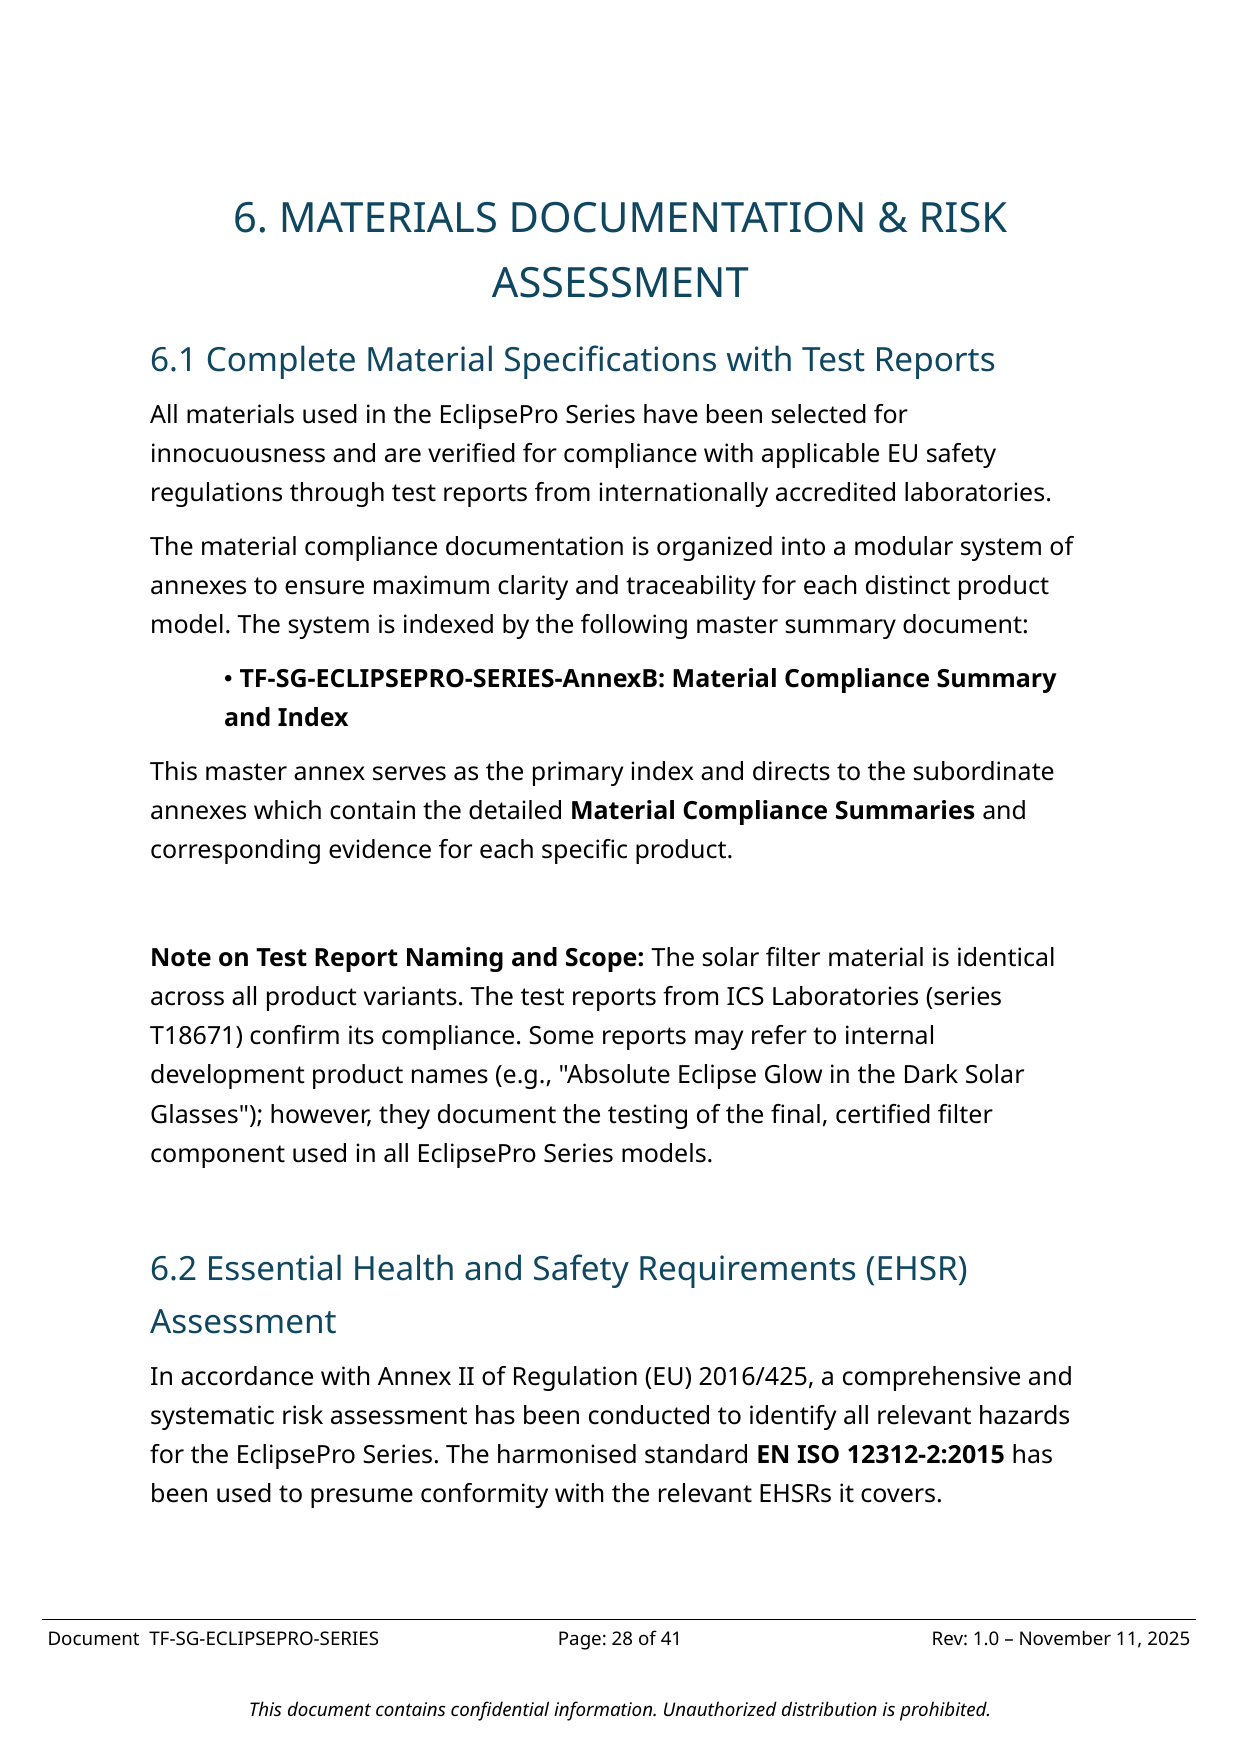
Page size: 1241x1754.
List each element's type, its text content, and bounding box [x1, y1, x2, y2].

text Note on Test Report Naming and Scope: The solar filter material is identical across all product variants. The test reports from ICS Laboratories (series T18671) confirm its compliance. Some reports may refer to internal development product names (e.g., "Absolute Eclipse Glow in the Dark Solar Glasses"); however, they document the testing of the final, certified filter component used in all EclipsePro Series models. [150, 940, 1090, 1169]
list TF-SG-ECLIPSEPRO-SERIES-AnnexB: Material Compliance Summary and Index [150, 661, 1090, 734]
subtitle 6. MATERIALS DOCUMENTATION & RISK ASSESSMENT [150, 187, 1090, 310]
subtitle 6.2 Essential Health and Safety Requirements (EHSR) Assessment [150, 1245, 1090, 1343]
text In accordance with Annex II of Regulation (EU) 2016/425, a comprehensive and systematic risk assessment has been conducted to identify all relevant hazards for the EclipsePro Series. The harmonised standard EN ISO 12312-2:2015 has been used to presume conformity with the relevant EHSRs it covers. [150, 1359, 1090, 1510]
text All materials used in the EclipsePro Series have been selected for innocuousness and are verified for compliance with applicable EU safety regulations through test reports from internationally accredited laboratories. [150, 397, 1090, 509]
text This master annex serves as the primary index and directs to the subordinate annexes which contain the detailed Material Compliance Summaries and corresponding evidence for each specific product. [150, 754, 1090, 866]
text The material compliance documentation is organized into a modular system of annexes to ensure maximum clarity and traceability for each distinct product model. The system is indexed by the following master summary document: [150, 529, 1090, 641]
subtitle 6.1 Complete Material Specifications with Test Reports [150, 336, 1090, 381]
